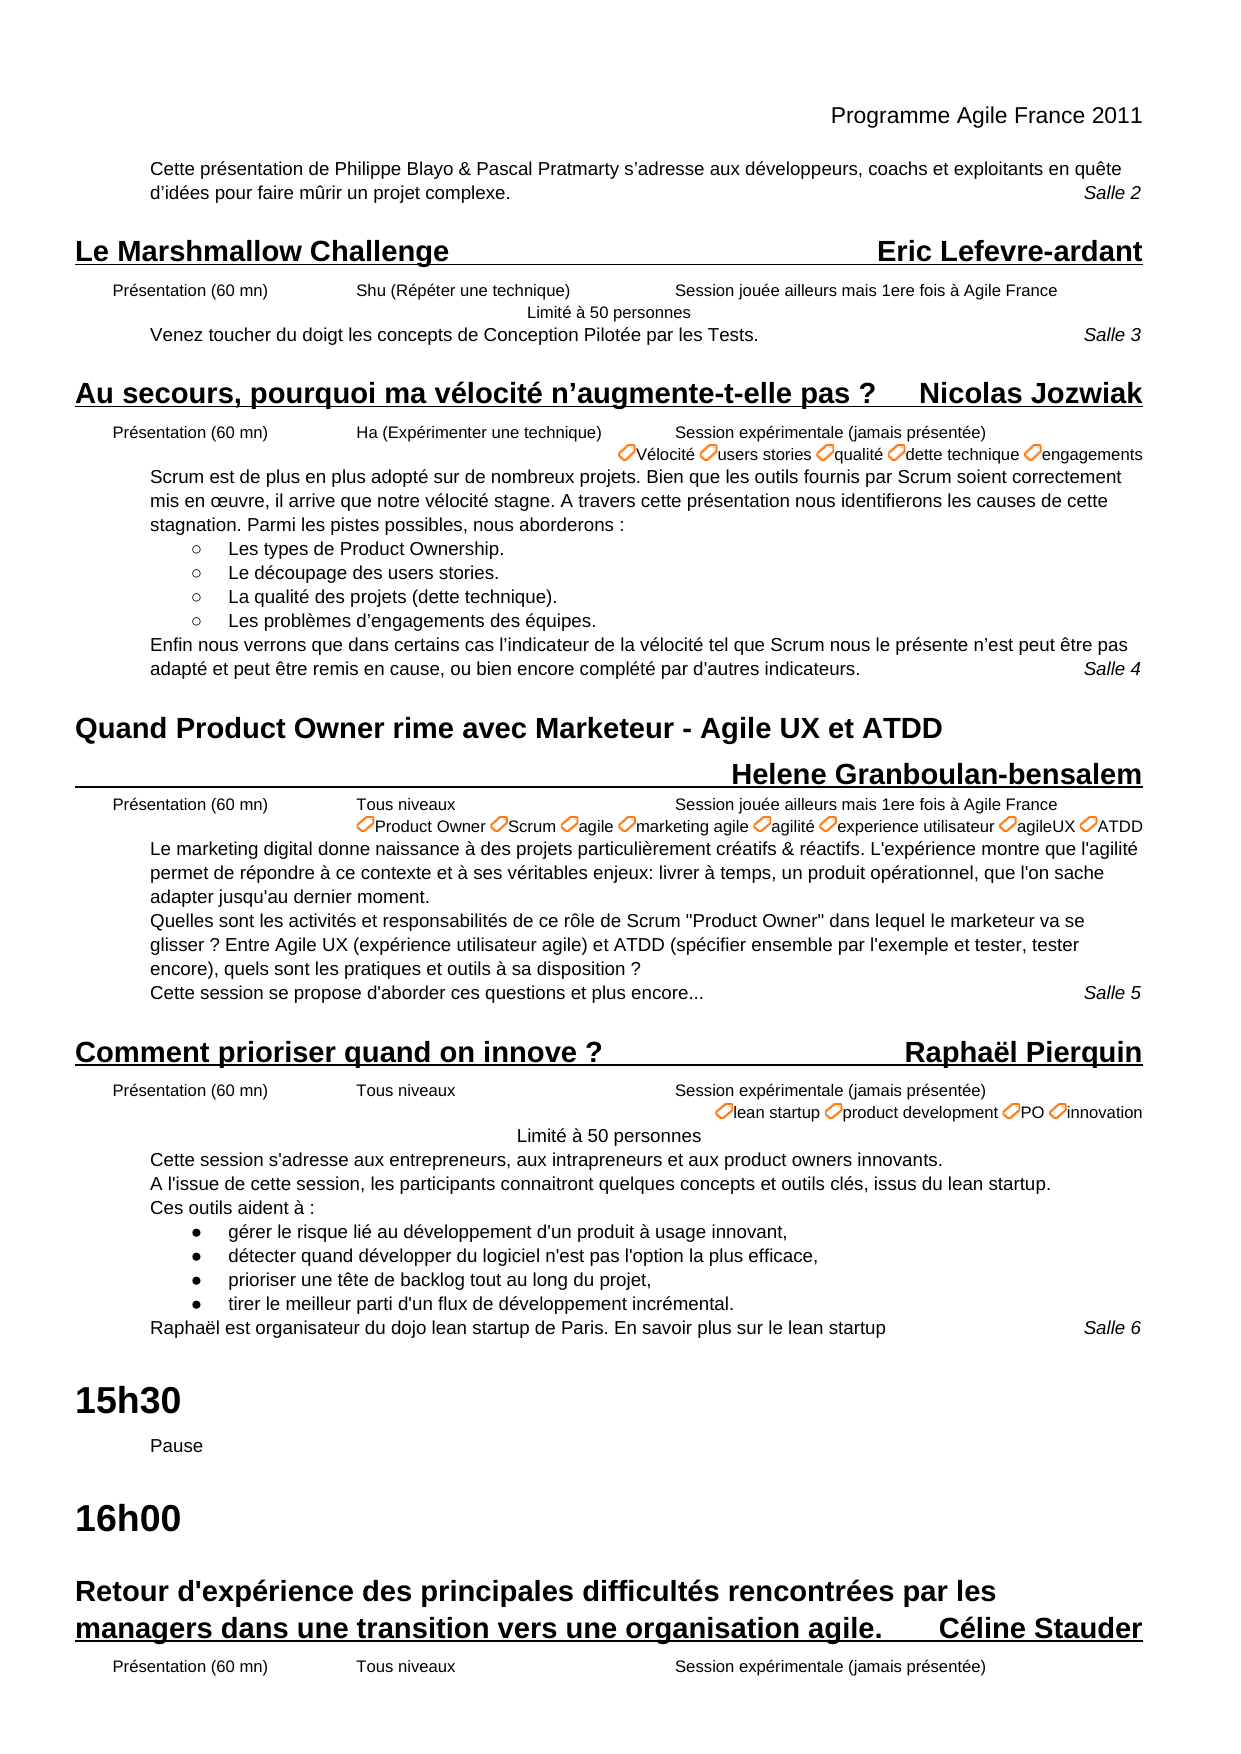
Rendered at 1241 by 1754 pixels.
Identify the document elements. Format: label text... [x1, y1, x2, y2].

text Le marketing digital donne naissance à des projets particulièrement créatifs & réactifs. L'expérience montre que l'agilité permet de répondre à ce contexte et à ses véritables enjeux: livrer à temps, un produit opérationnel, que l'on sache adapter jusqu'au dernier moment. [150, 838, 1143, 907]
picture [1024, 444, 1042, 461]
list La qualité des projets (dette technique). [191, 587, 1143, 608]
list prioriser une tête de backlog tout au long du projet, [150, 1269, 1143, 1291]
text Cette session se propose d'aborder ces questions et plus encore... Salle 5 [150, 983, 1143, 1004]
text Raphaël est organisateur du dojo lean startup de Paris. En savoir plus sur le lean startup Salle 6 [150, 1318, 1143, 1339]
picture [356, 816, 375, 832]
list Les types de Product Ownership. [191, 538, 1143, 559]
picture [1049, 1103, 1067, 1119]
text Pause [150, 1436, 1143, 1457]
picture [1002, 1103, 1021, 1119]
text Cette présentation de Philippe Blayo & Pascal Pratmarty s’adresse aux développeurs, coachs et exploitants en quête d’idées pour faire mûrir un projet complexe. Salle 2 [150, 158, 1143, 203]
subtitle 16h00 [75, 1497, 1143, 1539]
subtitle Quand Product Owner rime avec Marketeur - Agile UX et ATDD [75, 712, 1143, 745]
subtitle Le Marshmallow Challenge Eric Lefevre-ardant [75, 235, 1143, 264]
text Vélocité users stories qualité dette technique engagements [75, 444, 1143, 464]
subtitle Au secours, pourquoi ma vélocité n’augmente-t-elle pas ? Nicolas Jozwiak [75, 377, 1143, 406]
picture [887, 444, 906, 461]
picture [753, 816, 772, 832]
picture [699, 444, 718, 461]
text Présentation (60 mn) Tous niveaux Session jouée ailleurs mais 1ere fois à Agile France [75, 795, 1143, 814]
text Quelles sont les activités et responsabilités de ce rôle de Scrum "Product Owner" dans lequel le marketeur va se glisser ? Entre Agile UX (expérience utilisateur agile) et ATDD (spécifier ensemble par l'exemple et tester, tester encore), quels sont les pratiques et outils à sa disposition ? [150, 911, 1143, 979]
subtitle Retour d'expérience des principales difficultés rencontrées par les managers dans une transition vers une organisation agile. Céline Stauder [75, 1574, 1143, 1640]
list détecter quand développer du logiciel n'est pas l'option la plus efficace, [150, 1246, 1143, 1266]
text Product Owner Scrum agile marketing agile agilité experience utilisateur agileUX ATDD [75, 817, 1143, 836]
picture [824, 1103, 843, 1119]
text Présentation (60 mn) Shu (Répéter une technique) Session jouée ailleurs mais 1ere fois à Agile France [75, 281, 1143, 300]
subtitle Comment prioriser quand on innove ? Raphaël Pierquin [75, 1036, 1143, 1064]
picture [560, 816, 579, 832]
list Les problèmes d’engagements des équipes. [191, 611, 1143, 632]
picture [715, 1103, 733, 1119]
text Présentation (60 mn) Tous niveaux Session expérimentale (jamais présentée) [75, 1658, 1143, 1676]
picture [490, 816, 508, 832]
text lean startup product development PO innovation [75, 1103, 1143, 1122]
picture [618, 816, 636, 832]
text Limité à 50 personnes [75, 303, 1143, 322]
text Scrum est de plus en plus adopté sur de nombreux projets. Bien que les outils fournis par Scrum soient correctement mis en œuvre, il arrive que notre vélocité stagne. A travers cette présentation nous identifierons les causes de cette stagnation. Parmi les pistes possibles, nous aborderons : [150, 466, 1143, 535]
text A l'issue de cette session, les participants connaitront quelques concepts et outils clés, issus du lean startup. [150, 1173, 1143, 1194]
text Helene Granboulan-bensalem [75, 758, 1143, 786]
list gérer le risque lié au développement d'un produit à usage innovant, [150, 1221, 1143, 1242]
list Le découpage des users stories. [191, 563, 1143, 583]
list tirer le meilleur parti d'un flux de développement incrémental. [150, 1294, 1143, 1314]
picture [819, 816, 837, 832]
text Limité à 50 personnes [75, 1125, 1143, 1146]
subtitle 15h30 [75, 1379, 1143, 1421]
picture [1079, 816, 1098, 832]
text Enfin nous verrons que dans certains cas l’indicateur de la vélocité tel que Scrum nous le présente n’est peut être pas adapté et peut être remis en cause, ou bien encore complété par d'autres indicateurs. Salle 4 [150, 635, 1143, 680]
picture [618, 444, 636, 461]
text Présentation (60 mn) Tous niveaux Session expérimentale (jamais présentée) [75, 1082, 1143, 1100]
text Venez toucher du doigt les concepts de Conception Pilotée par les Tests. Salle 3 [150, 324, 1143, 345]
picture [816, 444, 834, 461]
text Cette session s'adresse aux entrepreneurs, aux intrapreneurs et aux product owners innovants. [150, 1149, 1143, 1170]
picture [999, 816, 1017, 832]
text Ces outils aident à : [150, 1197, 1143, 1218]
text Présentation (60 mn) Ha (Expérimenter une technique) Session expérimentale (jamais présentée) [75, 423, 1143, 442]
